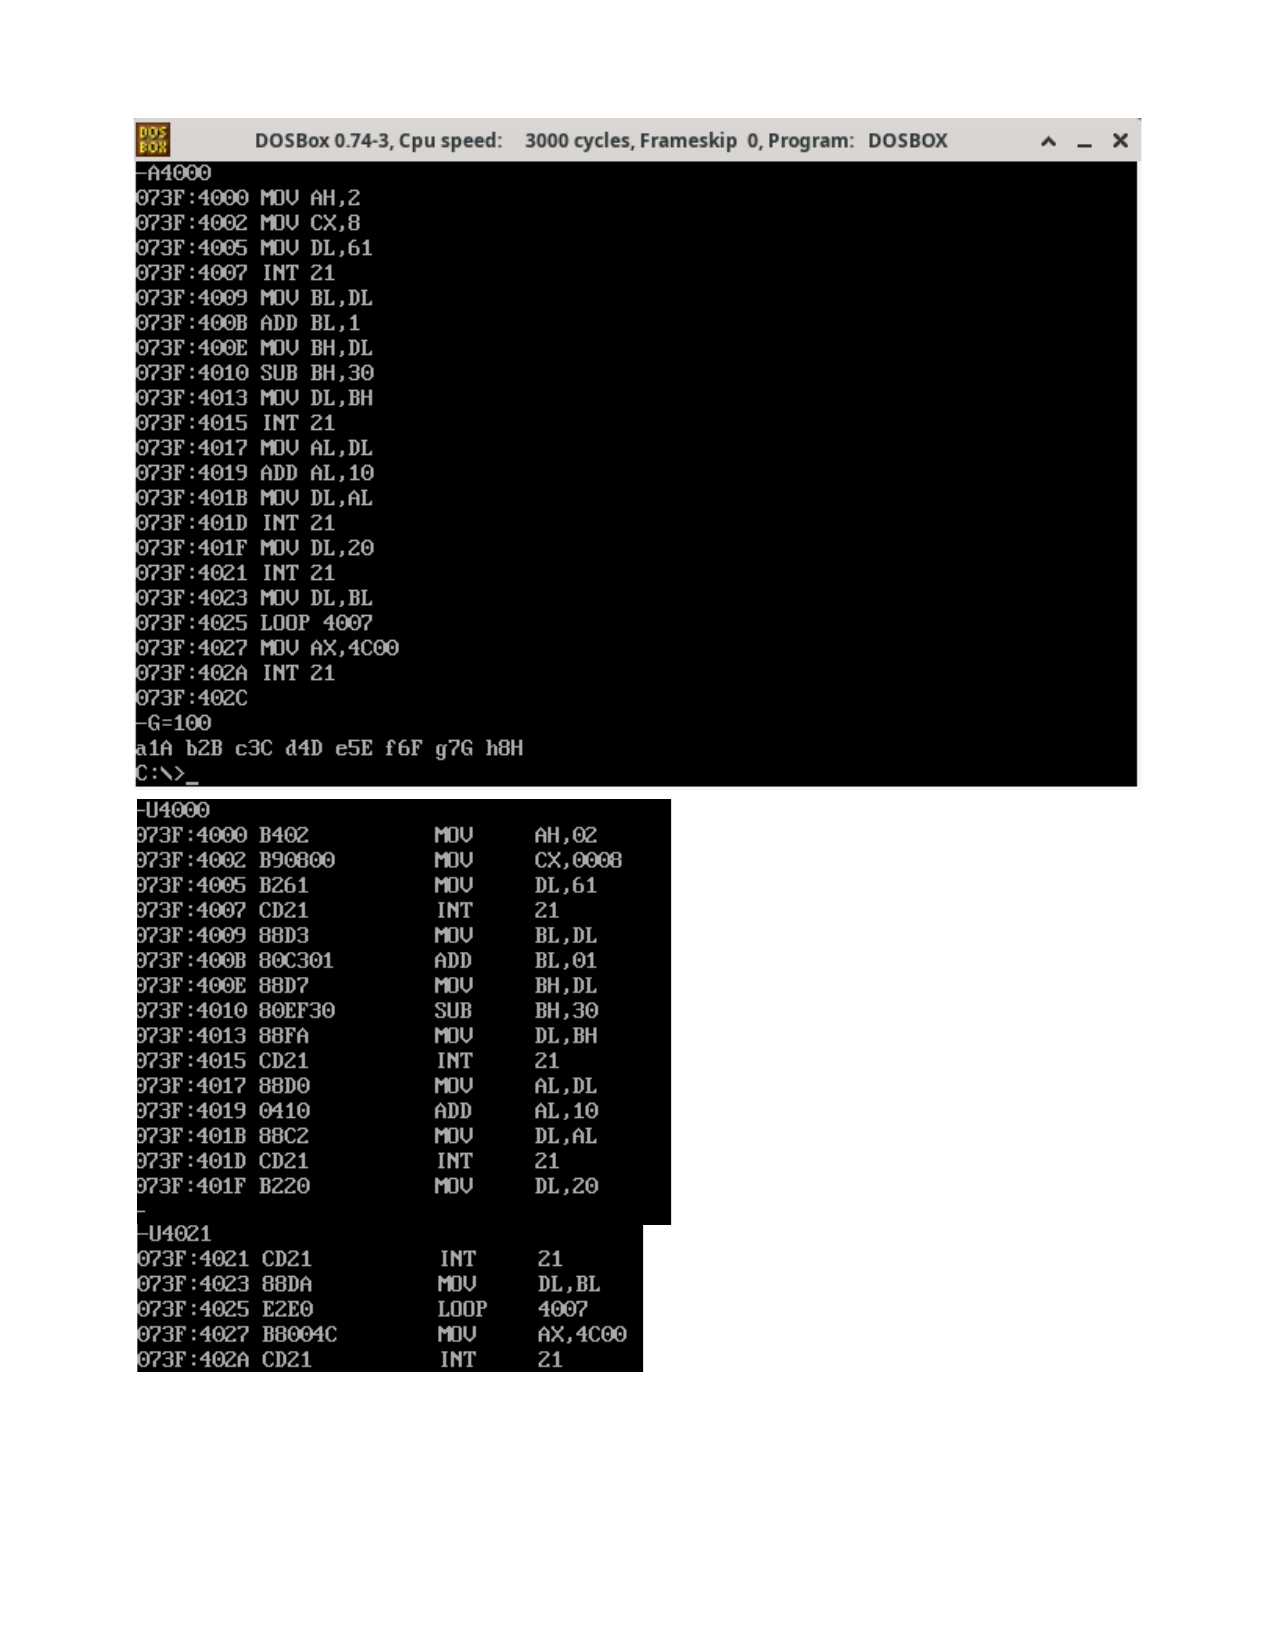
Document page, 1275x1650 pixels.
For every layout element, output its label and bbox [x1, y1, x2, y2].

picture [137, 799, 672, 1372]
picture [133, 118, 1142, 790]
